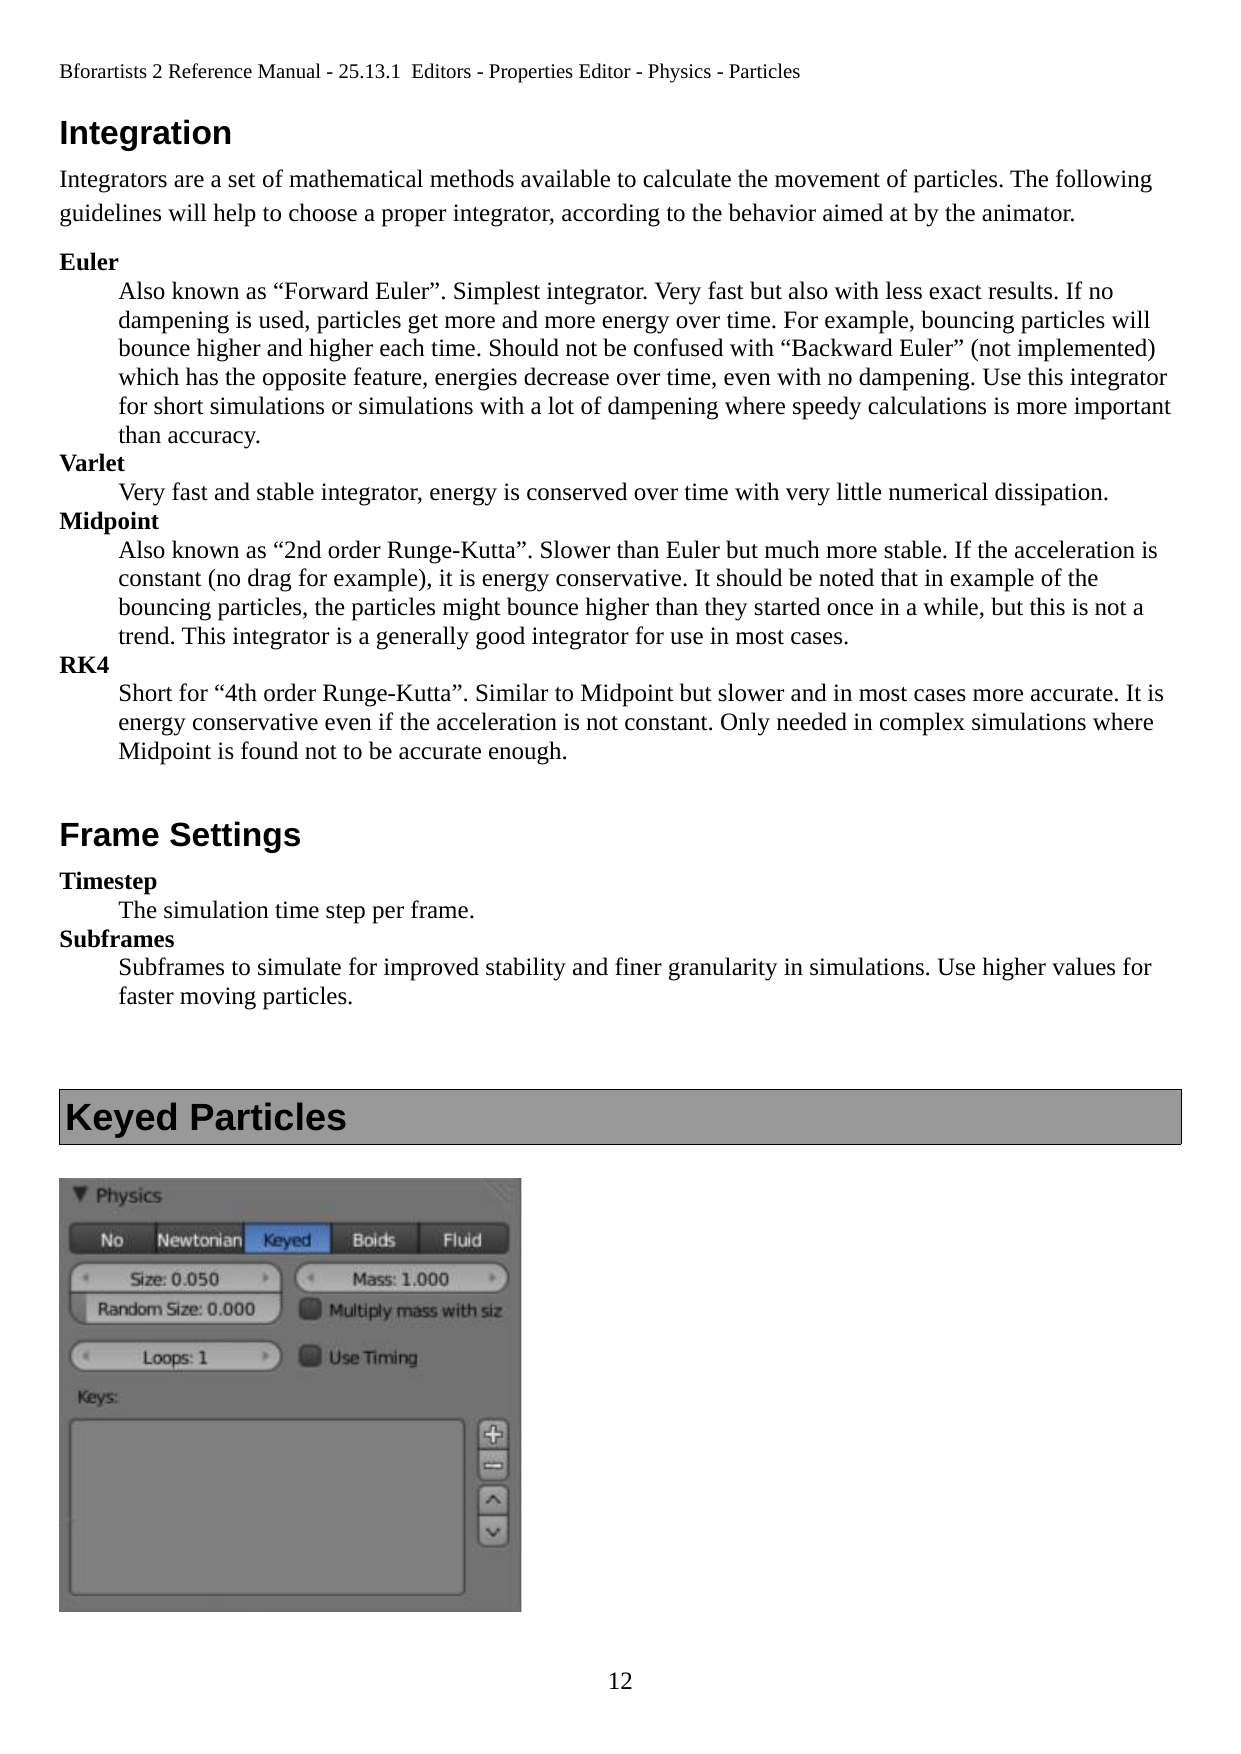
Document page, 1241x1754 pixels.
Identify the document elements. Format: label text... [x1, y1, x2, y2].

picture [59, 1178, 522, 1612]
list Short for “4th order Runge-Kutta”. Similar to Midpoint but slower and in most cases more accurate. It is energy conservative even if the acceleration is not constant. Only needed in complex simulations where Midpoint is found not to be accurate enough. [118, 678, 1181, 765]
subtitle Euler [59, 247, 1181, 276]
list The simulation time step per frame. [118, 895, 1181, 924]
text Integrators are a set of mathematical methods available to calculate the movement of particles. The following guidelines will help to choose a proper integrator, according to the behavior aimed at by the animator. [59, 164, 1181, 227]
subtitle Integration [59, 113, 1181, 151]
subtitle RK4 [59, 650, 1181, 678]
list Very fast and stable integrator, energy is conserved over time with very little numerical dissipation. [118, 477, 1181, 506]
subtitle Varlet [59, 448, 1181, 477]
subtitle Subframes [59, 924, 1181, 952]
subtitle Timestep [59, 866, 1181, 895]
subtitle Frame Settings [59, 815, 1181, 854]
list Subframes to simulate for improved stability and finer granularity in simulations. Use higher values for faster moving particles. [118, 952, 1181, 1010]
subtitle Midpoint [59, 506, 1181, 535]
list Also known as “2nd order Runge-Kutta”. Slower than Euler but much more stable. If the acceleration is constant (no drag for example), it is energy conservative. It should be noted that in example of the bouncing particles, the particles might bounce higher than they started once in a while, but this is not a trend. This integrator is a generally good integrator for use in most cases. [118, 535, 1181, 650]
table_header Keyed Particles [60, 1090, 1181, 1144]
list Also known as “Forward Euler”. Simplest integrator. Very fast but also with less exact results. If no dampening is used, particles get more and more energy over time. For example, bouncing particles will bounce higher and higher each time. Should not be confused with “Backward Euler” (not implemented) which has the opposite feature, energies decrease over time, even with no dampening. Use this integrator for short simulations or simulations with a lot of dampening where speedy calculations is more important than accuracy. [118, 276, 1181, 448]
